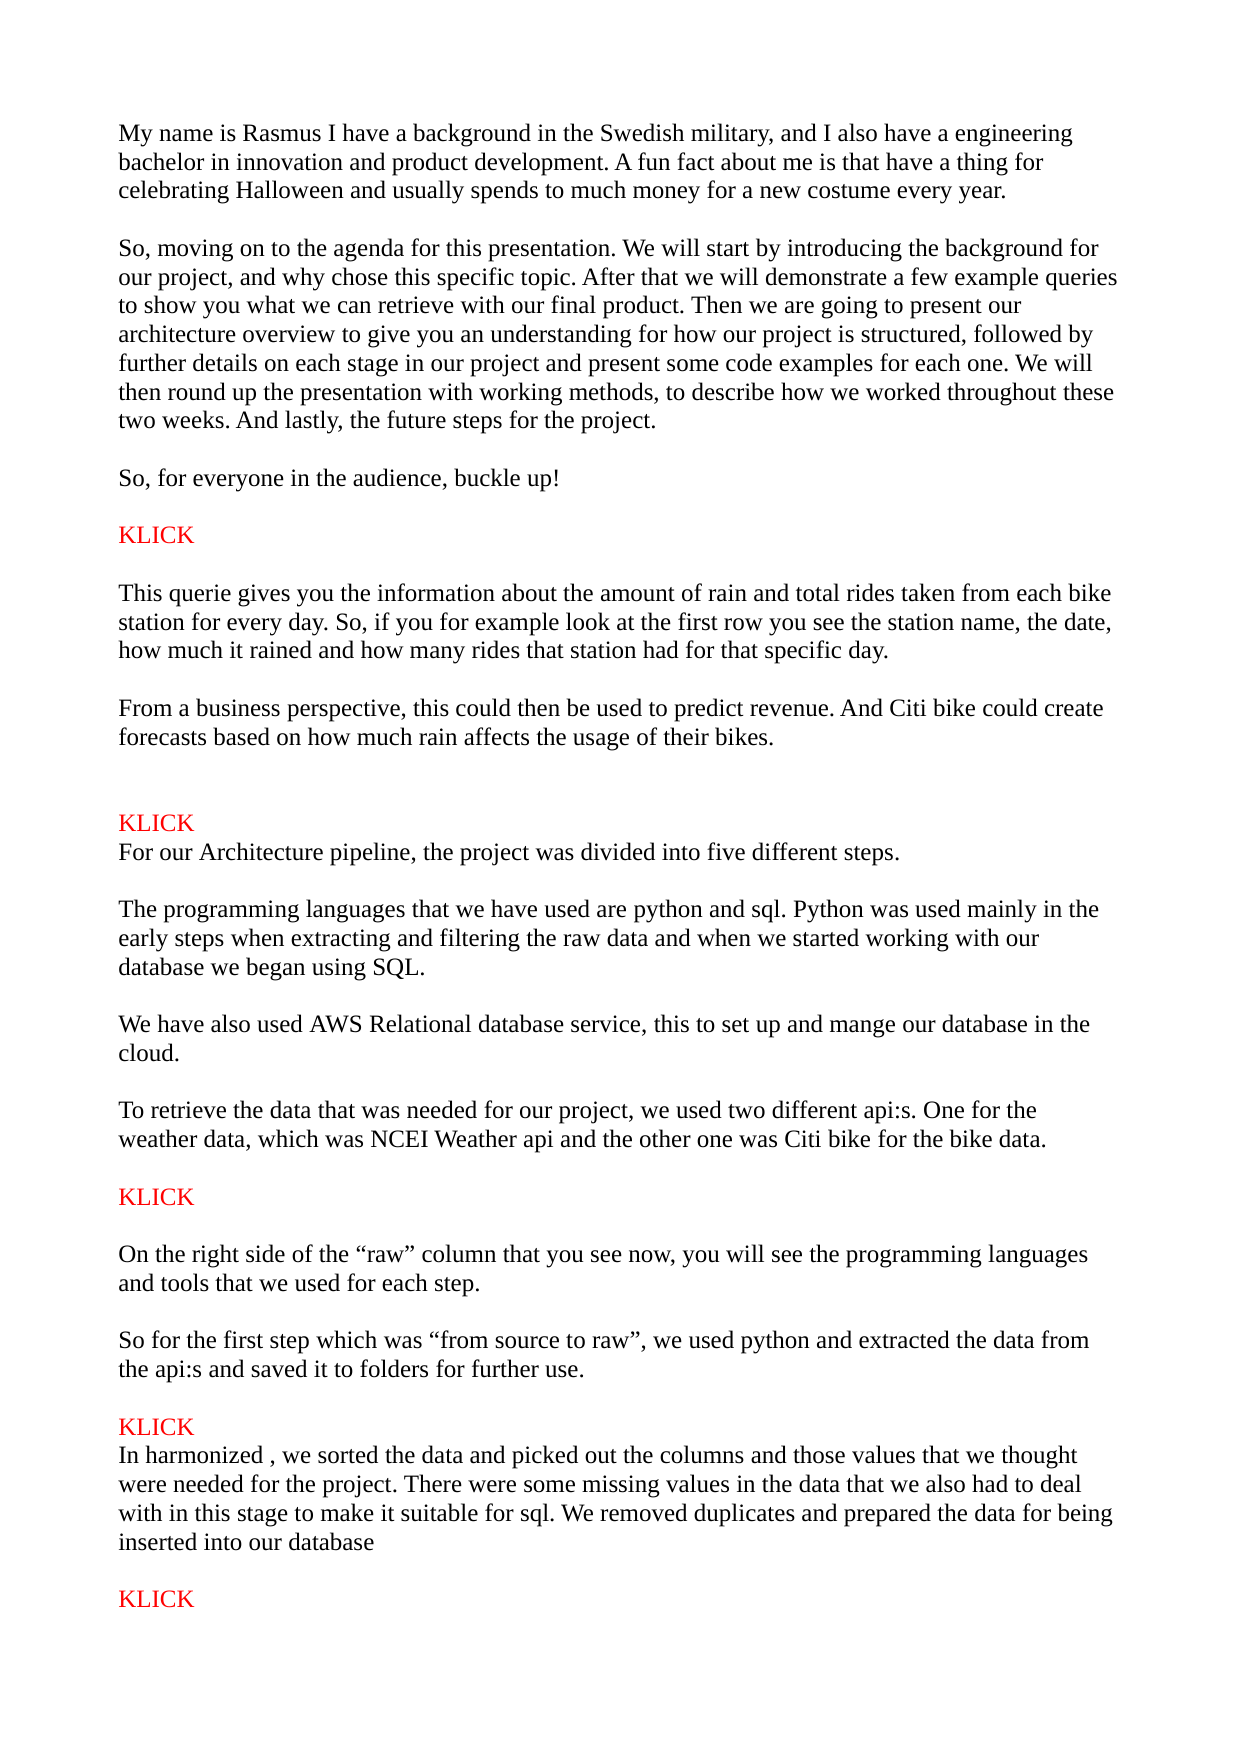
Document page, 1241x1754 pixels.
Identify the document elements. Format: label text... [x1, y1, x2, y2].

text KLICK [118, 1412, 1122, 1441]
text From a business perspective, this could then be used to predict revenue. And Citi bike could create forecasts based on how much rain affects the usage of their bikes. [118, 693, 1122, 751]
text So, for everyone in the audience, buckle up! [118, 463, 1122, 492]
text So, moving on to the agenda for this presentation. We will start by introducing the background for our project, and why chose this specific topic. After that we will demonstrate a few example queries to show you what we can retrieve with our final product. Then we are going to present our architecture overview to give you an understanding for how our project is structured, followed by further details on each stage in our project and present some code examples for each one. We will then round up the presentation with working methods, to describe how we worked throughout these two weeks. And lastly, the future steps for the project. [118, 233, 1122, 434]
text KLICK [118, 521, 1122, 549]
text On the right side of the “raw” column that you see now, you will see the programming languages and tools that we used for each step. [118, 1239, 1122, 1297]
text The programming languages that we have used are python and sql. Python was used mainly in the early steps when extracting and filtering the raw data and when we started working with our database we began using SQL. [118, 894, 1122, 981]
text KLICK [118, 1182, 1122, 1211]
text This querie gives you the information about the amount of rain and total rides taken from each bike station for every day. So, if you for example look at the first row you see the station name, the date, how much it rained and how many rides that station had for that specific day. [118, 578, 1122, 693]
text My name is Rasmus I have a background in the Swedish military, and I also have a engineering bachelor in innovation and product development. A fun fact about me is that have a thing for celebrating Halloween and usually spends to much money for a new costume every year. [118, 118, 1122, 204]
text KLICK [118, 808, 1122, 837]
text KLICK [118, 1584, 1122, 1613]
text For our Architecture pipeline, the project was divided into five different steps. [118, 837, 1122, 866]
text To retrieve the data that was needed for our project, we used two different api:s. One for the weather data, which was NCEI Weather api and the other one was Citi bike for the bike data. [118, 1096, 1122, 1153]
text So for the first step which was “from source to raw”, we used python and extracted the data from the api:s and saved it to folders for further use. [118, 1326, 1122, 1383]
text We have also used AWS Relational database service, this to set up and mange our database in the cloud. [118, 1009, 1122, 1067]
text In harmonized , we sorted the data and picked out the columns and those values that we thought were needed for the project. There were some missing values in the data that we also had to deal with in this stage to make it suitable for sql. We removed duplicates and prepared the data for being inserted into our database [118, 1441, 1122, 1556]
